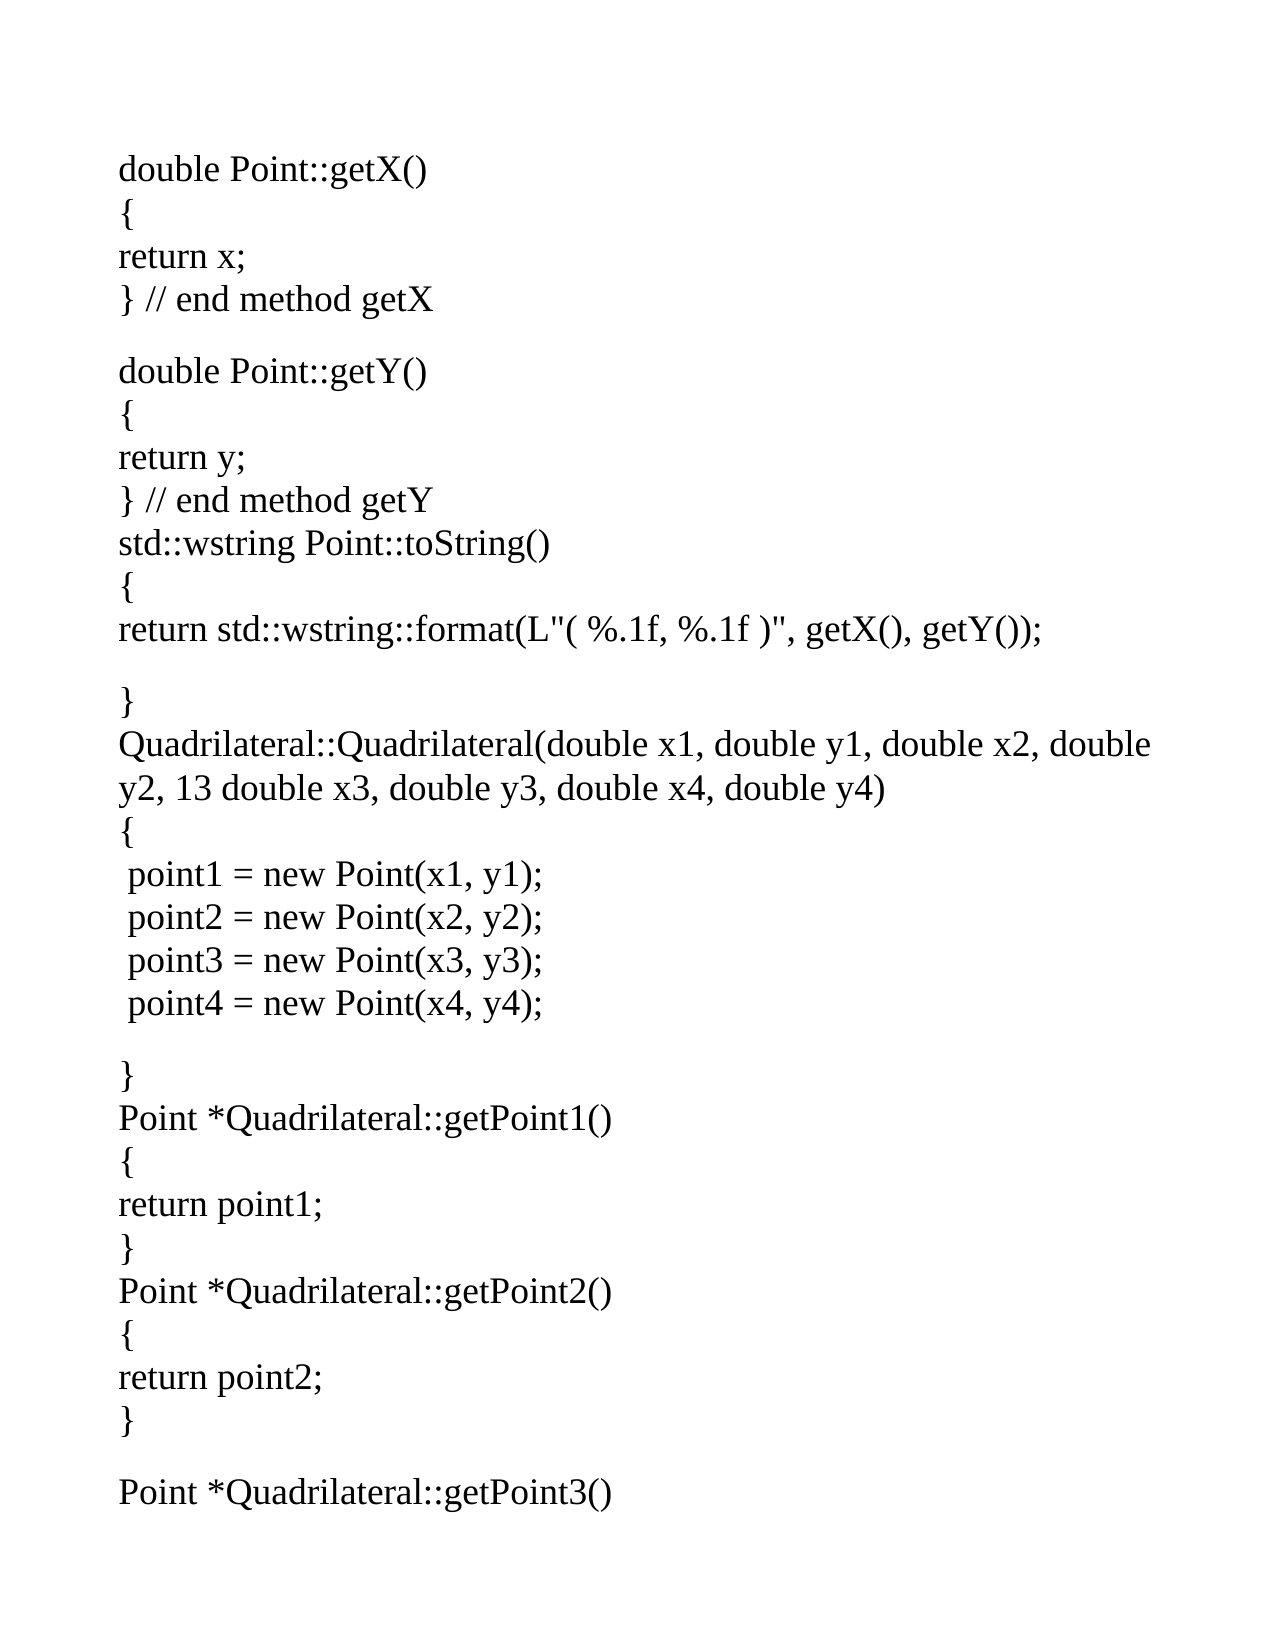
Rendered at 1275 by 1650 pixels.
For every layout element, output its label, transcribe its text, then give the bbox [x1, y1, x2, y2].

text double Point::getY() [118, 348, 1157, 391]
text return point1; [118, 1182, 1157, 1225]
text } [118, 1052, 1157, 1096]
text { [118, 564, 1157, 607]
text { [118, 808, 1157, 851]
text point2 = new Point(x2, y2); [118, 894, 1157, 937]
text point4 = new Point(x4, y4); [118, 981, 1157, 1024]
text return x; [118, 233, 1157, 276]
text } // end method getX [118, 276, 1157, 319]
text { [118, 1311, 1157, 1354]
text double Point::getX() [118, 147, 1157, 190]
text } [118, 679, 1157, 722]
text { [118, 1139, 1157, 1182]
text } // end method getY [118, 477, 1157, 521]
text point3 = new Point(x3, y3); [118, 937, 1157, 981]
text return std::wstring::format(L"( %.1f, %.1f )", getX(), getY()); [118, 607, 1157, 650]
text { [118, 391, 1157, 434]
text std::wstring Point::toString() [118, 521, 1157, 564]
text { [118, 190, 1157, 233]
text Point *Quadrilateral::getPoint1() [118, 1096, 1157, 1139]
text Point *Quadrilateral::getPoint2() [118, 1268, 1157, 1311]
text } [118, 1225, 1157, 1268]
text return y; [118, 434, 1157, 477]
text } [118, 1397, 1157, 1441]
text point1 = new Point(x1, y1); [118, 851, 1157, 894]
text return point2; [118, 1354, 1157, 1397]
text Point *Quadrilateral::getPoint3() [118, 1469, 1157, 1512]
text Quadrilateral::Quadrilateral(double x1, double y1, double x2, double y2, 13 double x3, double y3, double x4, double y4) [118, 722, 1157, 808]
